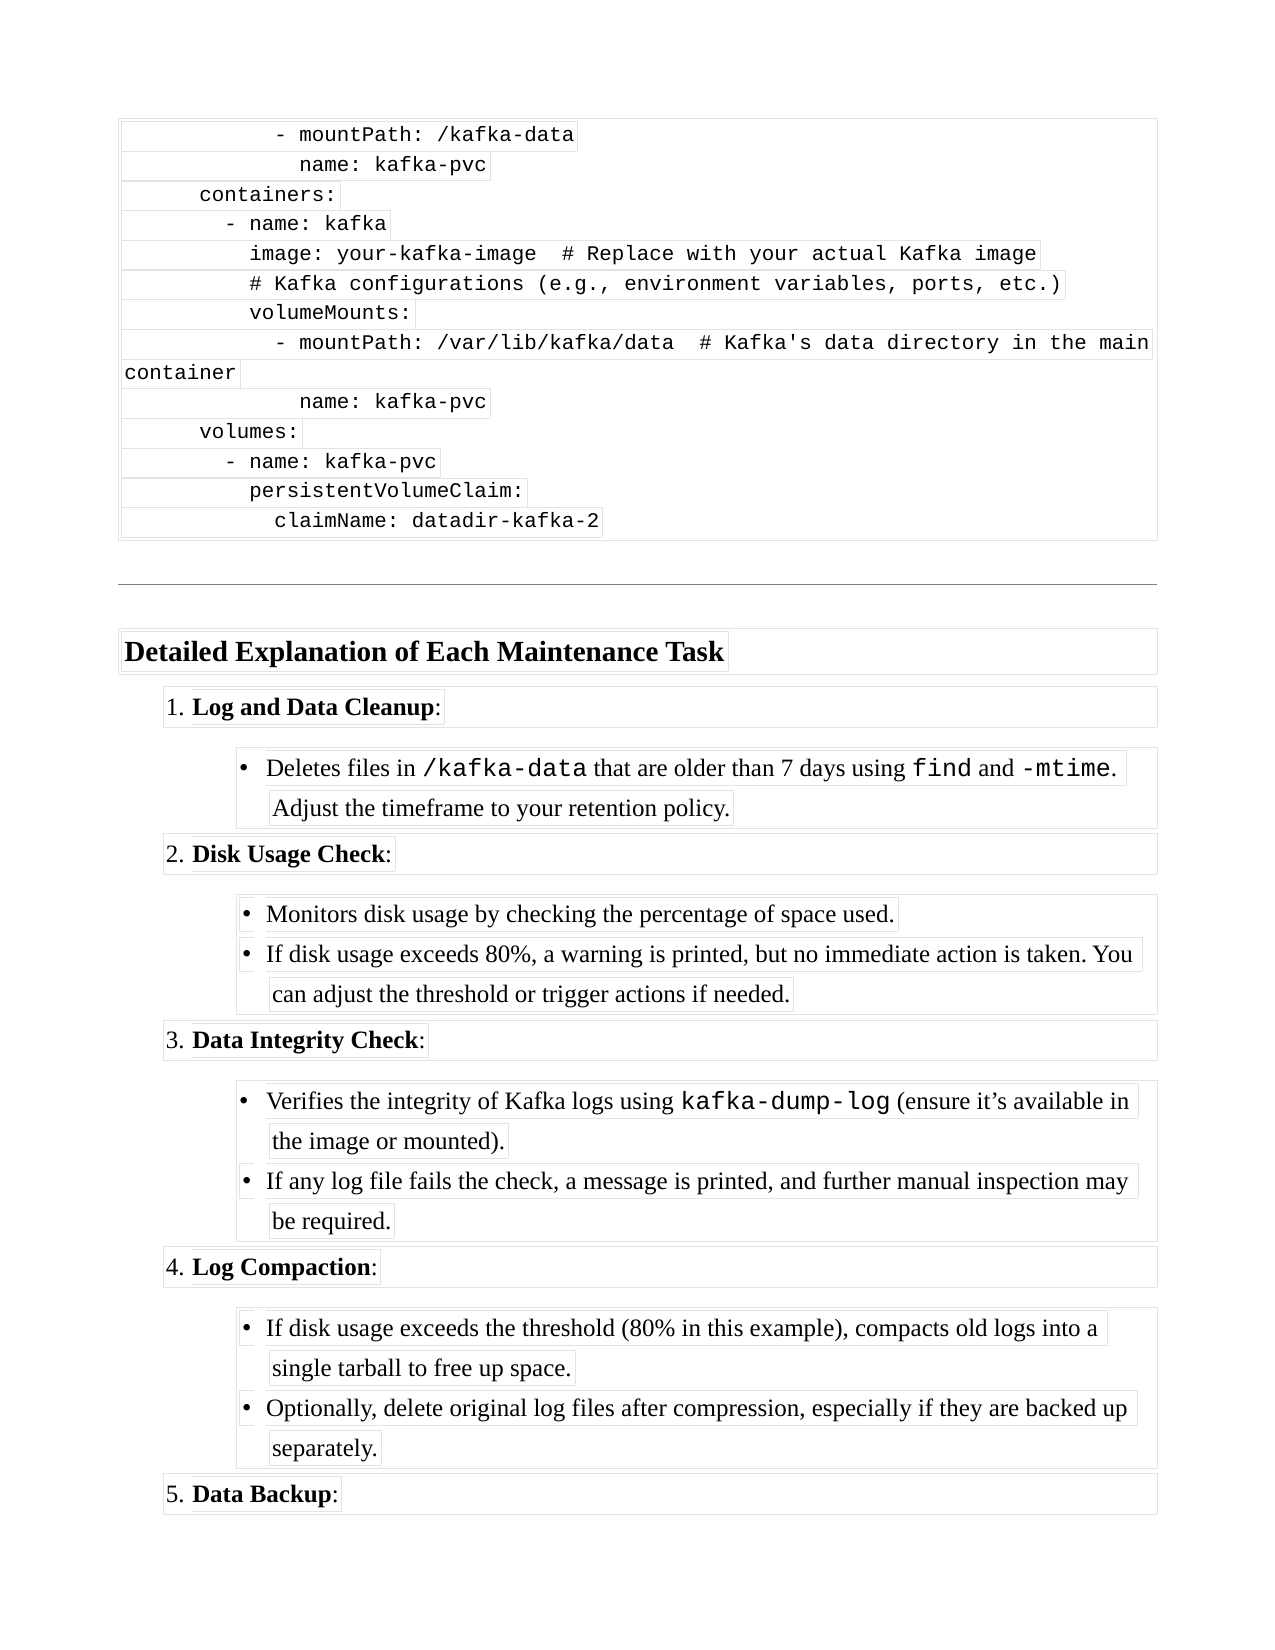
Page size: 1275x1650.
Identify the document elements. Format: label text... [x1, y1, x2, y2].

text - name: kafka [122, 211, 390, 237]
list Disk Usage Check: [164, 834, 1157, 874]
text - mountPath: /var/lib/kafka/data # Kafka's data directory in the main container [241, 326, 1157, 385]
list Optionally, delete original log files after compression, especially if they are backed up separately. [237, 1387, 1157, 1468]
text - name: kafka-pvc [303, 445, 1157, 474]
list Data Backup: [164, 1474, 1157, 1514]
text name: kafka-pvc [122, 389, 490, 415]
text volumes: [122, 415, 1157, 445]
text - mountPath: /kafka-data [119, 119, 1157, 148]
list Verifies the integrity of Kafka logs using kafka-dump-log (ensure it’s available in the image or mounted). [237, 1081, 1157, 1158]
text [341, 177, 1157, 207]
subtitle Detailed Explanation of Each Maintenance Task [119, 629, 1157, 674]
text # Kafka configurations (e.g., environment variables, ports, etc.) [1041, 267, 1157, 296]
text containers: [122, 182, 340, 207]
text - name: kafka [341, 207, 1157, 237]
text claimName: datadir-kafka-2 [119, 504, 1157, 540]
text image: your-kafka-image # Replace with your actual Kafka image [122, 241, 1040, 267]
text persistentVolumeClaim: [122, 479, 527, 504]
text - mountPath: /var/lib/kafka/data # Kafka's data directory in the main container [122, 330, 1152, 359]
list If disk usage exceeds the threshold (80% in this example), compacts old logs into a single tarball to free up space. [237, 1308, 1157, 1385]
list Log and Data Cleanup: [164, 687, 1157, 727]
list Deletes files in /kafka-data that are older than 7 days using find and -mtime. Adjust the timeframe to your retention policy. [237, 748, 1157, 828]
list Log Compaction: [164, 1247, 1157, 1287]
text volumeMounts: [122, 296, 1157, 326]
text # Kafka configurations (e.g., environment variables, ports, etc.) [122, 271, 1065, 296]
text name: kafka-pvc [241, 385, 1157, 415]
list If any log file fails the check, a message is printed, and further manual inspection may be required. [237, 1160, 1157, 1241]
text persistentVolumeClaim: [441, 474, 1157, 504]
text image: your-kafka-image # Replace with your actual Kafka image [391, 237, 1157, 267]
list Monitors disk usage by checking the percentage of space used. [237, 895, 1157, 931]
text - mountPath: /var/lib/kafka/data # Kafka's data directory in the main container [122, 360, 240, 385]
text [491, 148, 1157, 177]
list Data Integrity Check: [164, 1021, 1157, 1060]
list If disk usage exceeds 80%, a warning is printed, but no immediate action is taken. You can adjust the threshold or trigger actions if needed. [237, 933, 1157, 1014]
text - name: kafka-pvc [122, 449, 440, 474]
text name: kafka-pvc [122, 152, 490, 177]
